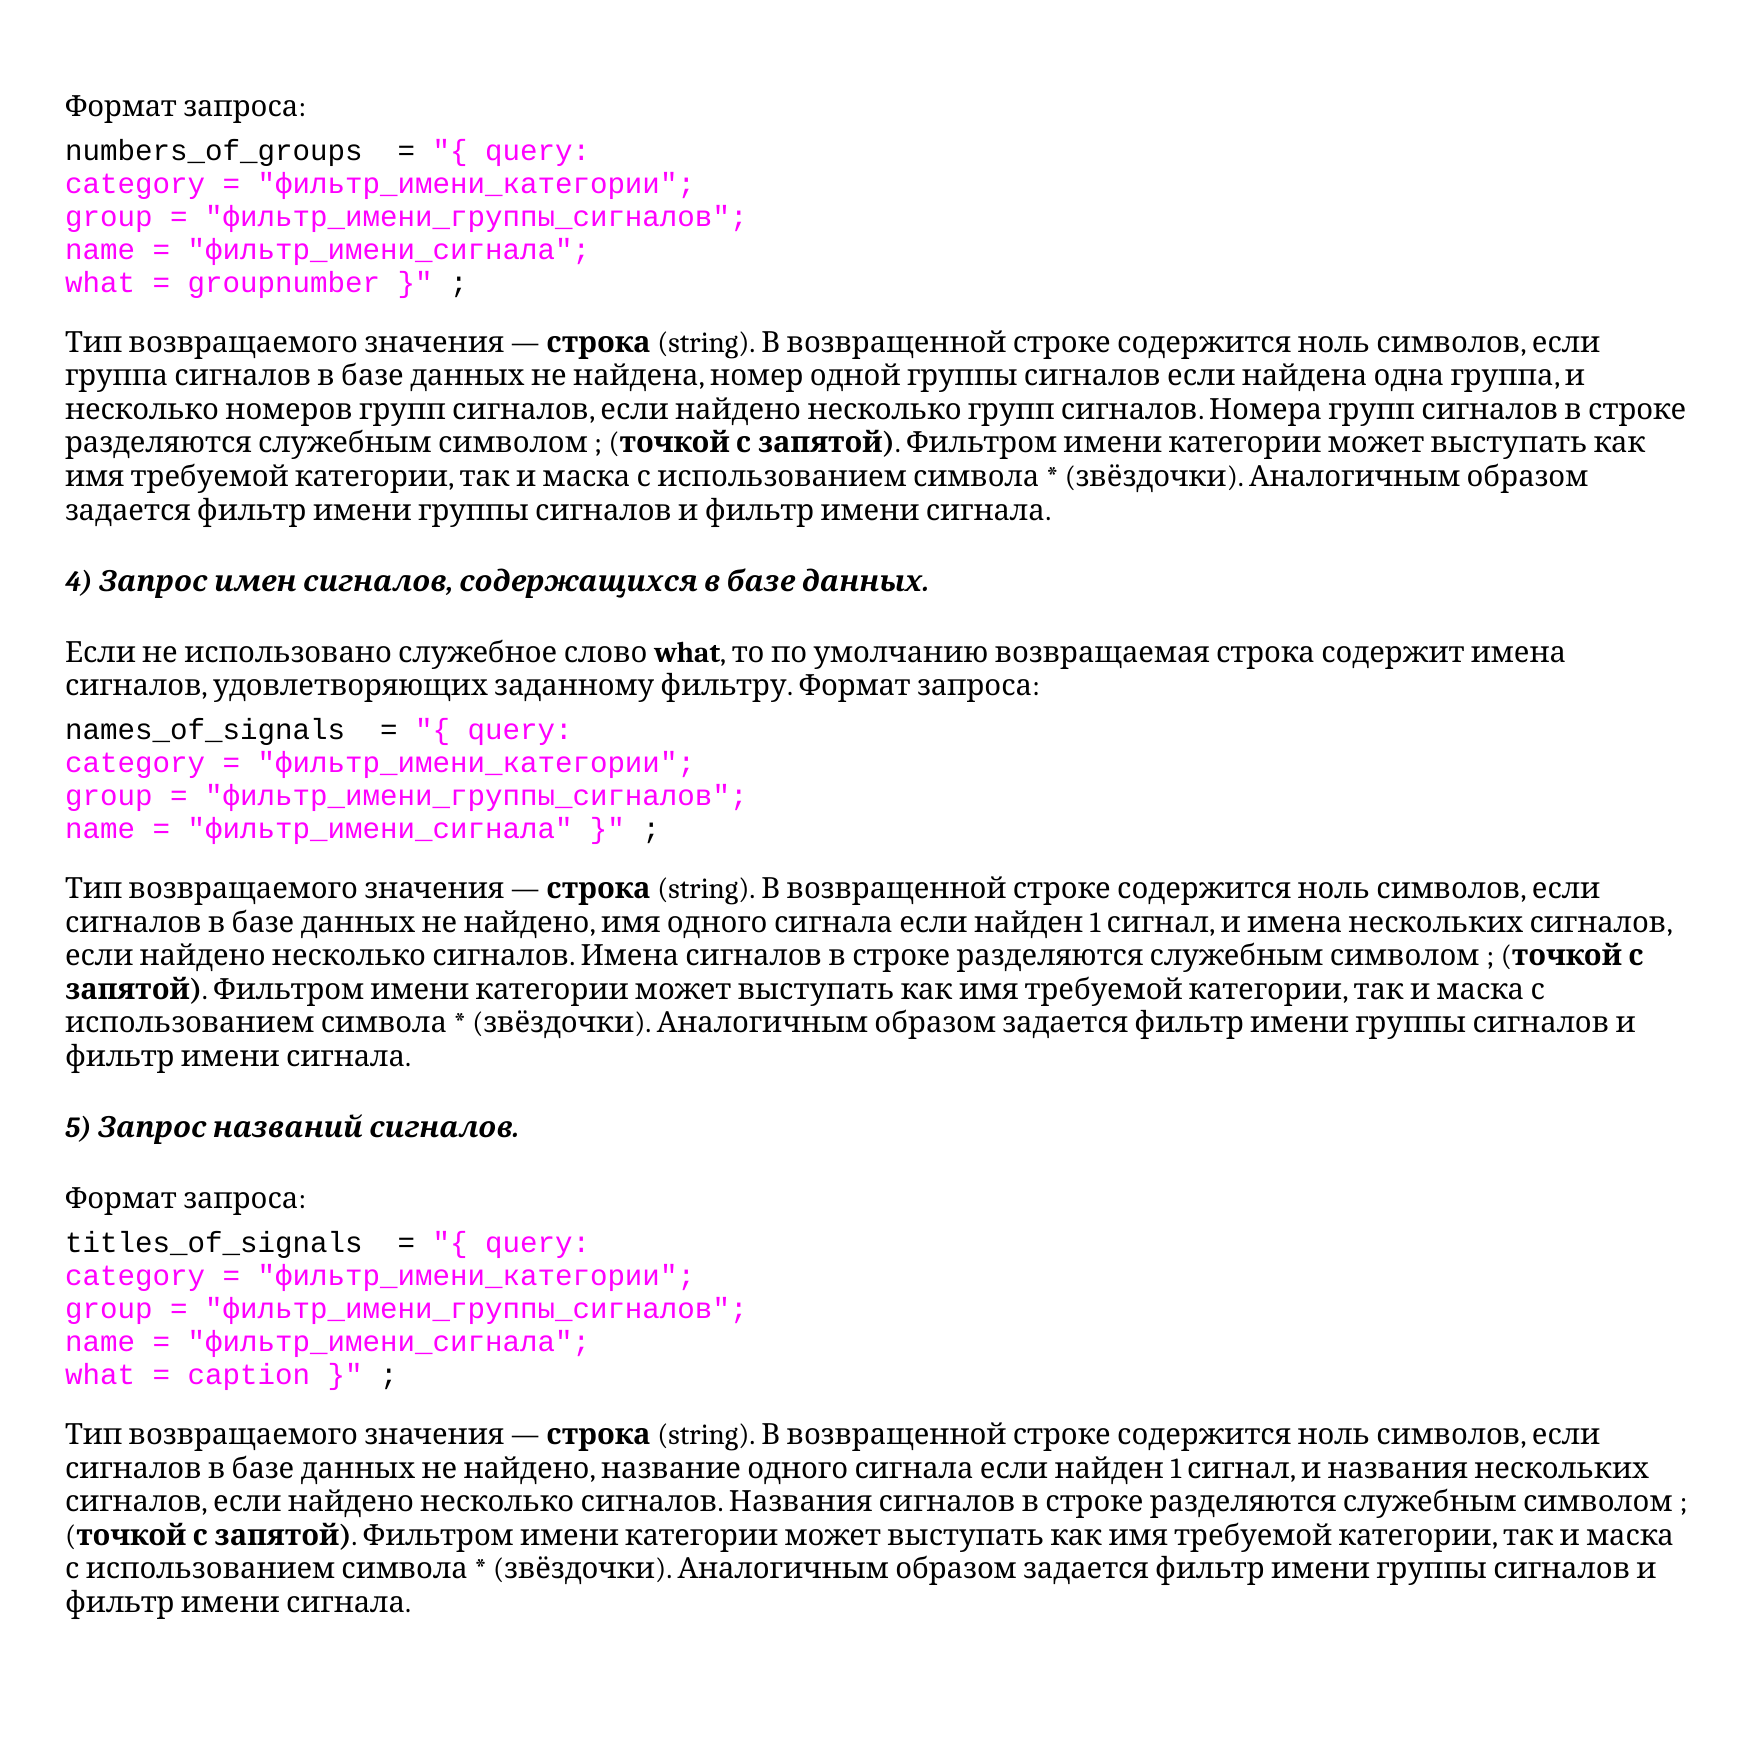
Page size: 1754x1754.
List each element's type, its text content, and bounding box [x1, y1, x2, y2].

table_cell Формат запроса: numbers_of_groups = "{ query: category = "фильтр_имени_категории"; group = "фильтр_имени_группы_сигналов"; name = "фильтр_имени_сигнала"; what = groupnumber }" ; Тип возвращаемого значения — строка (string). В возвращенной строке содержится ноль символов, если группа сигналов в базе данных не найдена, номер одной группы сигналов если найдена одна группа, и несколько номеров групп сигналов, если найдено несколько групп сигналов. Номера групп сигналов в строке разделяются служебным символом ; (точкой с запятой). Фильтром имени категории может выступать как имя требуемой категории, так и маска с использованием символа * (звёздочки). Аналогичным образом задается фильтр имени группы сигналов и фильтр имени сигнала. 4) Запрос имен сигналов, содержащихся в базе данных. Если не использовано служебное слово what, то по умолчанию возвращаемая строка содержит имена сигналов, удовлетворяющих заданному фильтру. Формат запроса: names_of_signals = "{ query: category = "фильтр_имени_категории"; group = "фильтр_имени_группы_сигналов"; name = "фильтр_имени_сигнала" }" ; Тип возвращаемого значения — строка (string). В возвращенной строке содержится ноль символов, если сигналов в базе данных не найдено, имя одного сигнала если найден 1 сигнал, и имена нескольких сигналов, если найдено несколько сигналов. Имена сигналов в строке разделяются служебным символом ; (точкой с запятой). Фильтром имени категории может выступать как имя требуемой категории, так и маска с использованием символа * (звёздочки). Аналогичным образом задается фильтр имени группы сигналов и фильтр имени сигнала. 5) Запрос названий сигналов. Формат запроса: titles_of_signals = "{ query: category = "фильтр_имени_категории"; group = "фильтр_имени_группы_сигналов"; name = "фильтр_имени_сигнала"; what = caption }" ; Тип возвращаемого значения — строка (string). В возвращенной строке содержится ноль символов, если сигналов в базе данных не найдено, название одного сигнала если найден 1 сигнал, и названия нескольких сигналов, если найдено несколько сигналов. Названия сигналов в строке разделяются служебным символом ; (точкой с запятой). Фильтром имени категории может выступать как имя требуемой категории, так и маска с использованием символа * (звёздочки). Аналогичным образом задается фильтр имени группы сигналов и фильтр имени сигнала. [59, 59, 1695, 1638]
